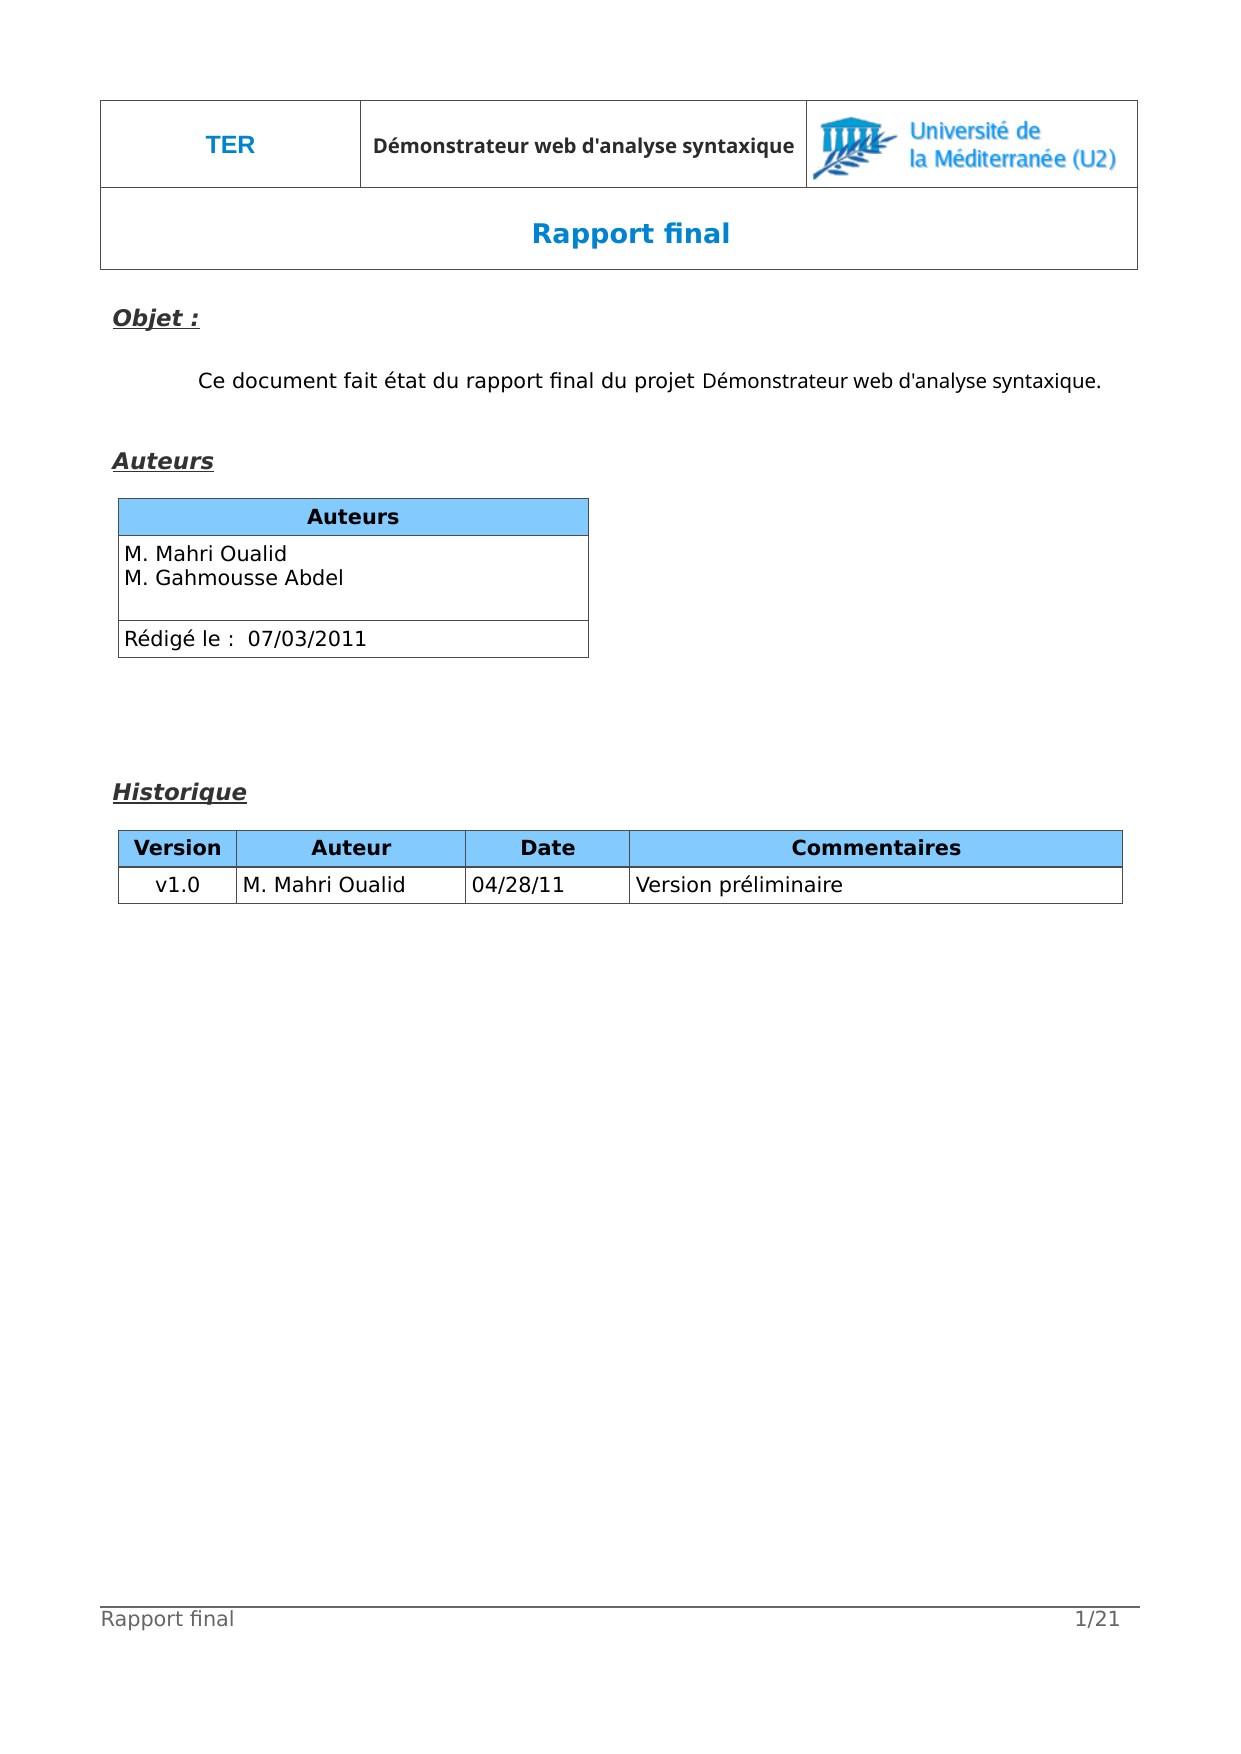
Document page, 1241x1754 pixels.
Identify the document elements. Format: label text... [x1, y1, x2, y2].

table_header Auteur [237, 831, 465, 866]
subtitle Historique [112, 779, 1140, 806]
table_header Date [466, 831, 629, 866]
table_header Version [119, 831, 236, 866]
table_cell M. Mahri Oualid M. Gahmousse Abdel [119, 536, 588, 620]
subtitle Auteurs [112, 448, 1140, 475]
subtitle Objet : [112, 305, 1140, 332]
text Ce document fait état du rapport final du projet Démonstrateur web d'analyse syntaxique. [124, 367, 1116, 395]
table_header Commentaires [630, 831, 1122, 866]
table_header [807, 101, 1137, 187]
table_header Auteurs [119, 499, 588, 535]
table_cell Version préliminaire [630, 868, 1122, 903]
table_cell Rédigé le : 07/03/2011 [119, 621, 588, 657]
table_cell 28/04/11 [466, 868, 629, 903]
table_cell v1.0 [119, 868, 236, 903]
table_header TER [101, 101, 360, 187]
picture [812, 107, 1132, 182]
table_cell Rapport final [101, 188, 1137, 269]
table_header Démonstrateur web d'analyse syntaxique [361, 101, 806, 187]
table_cell M. Mahri Oualid [237, 868, 465, 903]
